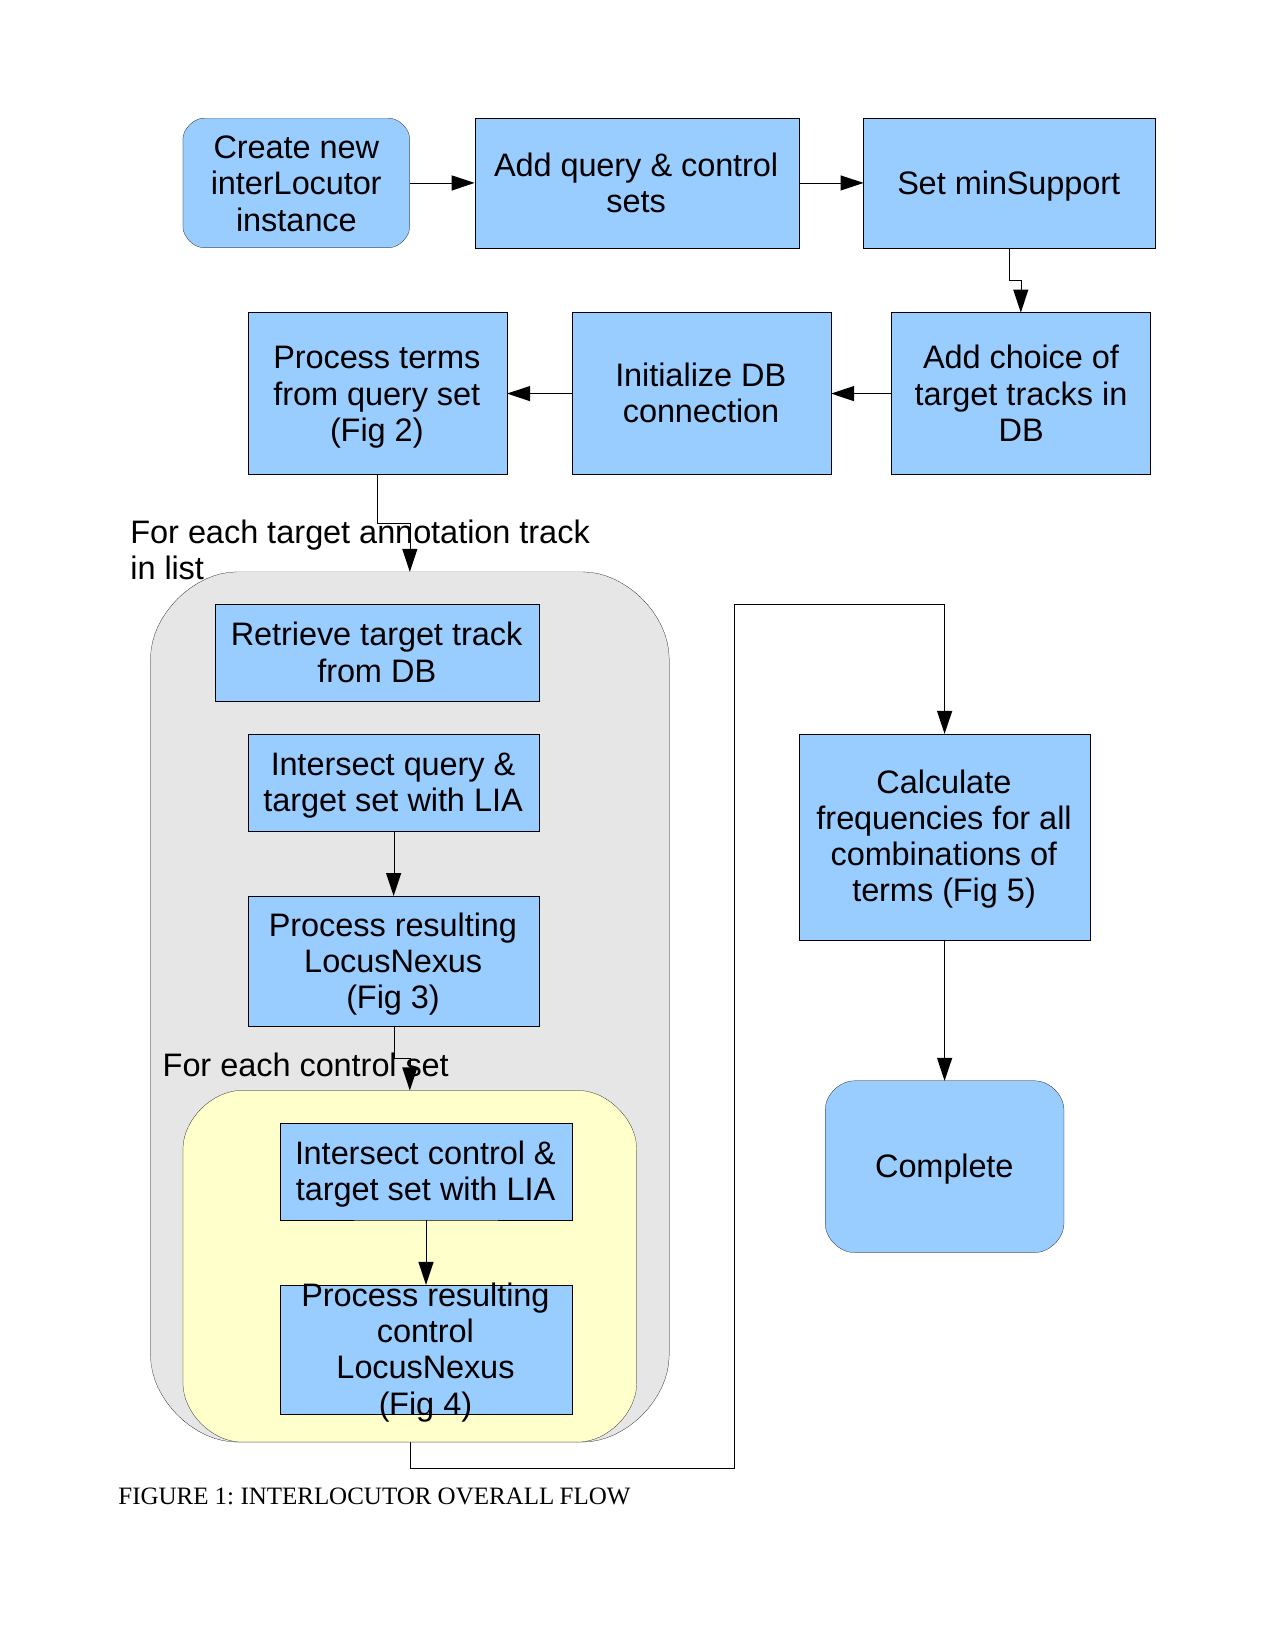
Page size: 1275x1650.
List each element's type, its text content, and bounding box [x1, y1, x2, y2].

text FIGURE 1: INTERLOCUTOR OVERALL FLOW [118, 118, 1157, 1509]
